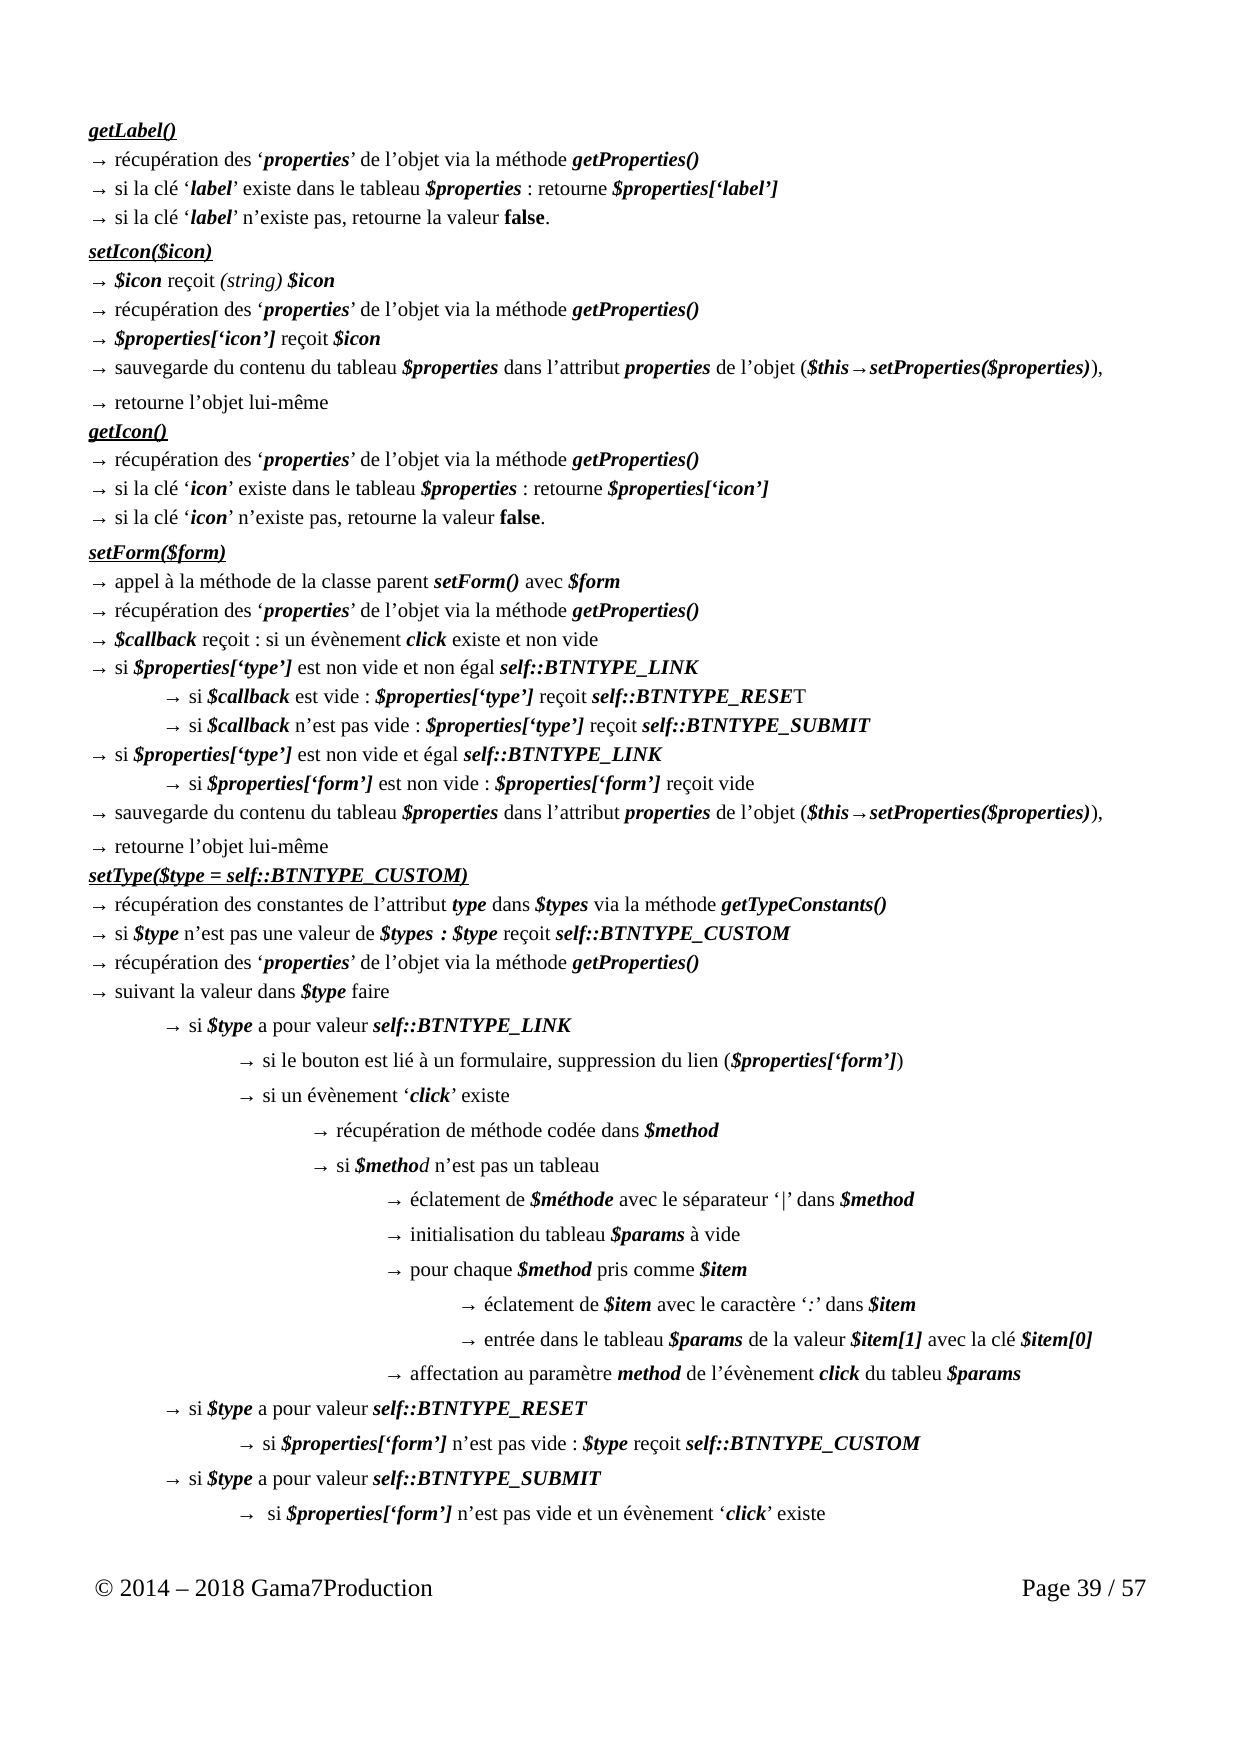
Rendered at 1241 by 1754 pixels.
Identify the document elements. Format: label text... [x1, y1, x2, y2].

text → si la clé ‘icon’ n’existe pas, retourne la valeur false. [88, 505, 1152, 529]
text → récupération des ‘properties’ de l’objet via la méthode getProperties() [88, 147, 1152, 171]
text → si la clé ‘label’ n’existe pas, retourne la valeur false. [88, 205, 1152, 229]
text → $properties[‘icon’] reçoit $icon [88, 326, 1152, 350]
text → si $callback est vide : $properties[‘type’] reçoit self::BTNTYPE_RESET [88, 684, 1152, 708]
text → sauvegarde du contenu du tableau $properties dans l’attribut properties de l’objet ($this→setProperties($properties)), [88, 355, 1152, 379]
text → si $properties[‘type’] est non vide et égal self::BTNTYPE_LINK [88, 742, 1152, 766]
text → si $type n’est pas une valeur de $types : $type reçoit self::BTNTYPE_CUSTOM [88, 921, 1152, 945]
text setType($type = self::BTNTYPE_CUSTOM) [88, 863, 1152, 887]
text → retourne l’objet lui-même [88, 390, 1152, 414]
text → entrée dans le tableau $params de la valeur $item[1] avec la clé $item[0] [88, 1327, 1152, 1351]
text → récupération des ‘properties’ de l’objet via la méthode getProperties() [88, 950, 1152, 974]
text → appel à la méthode de la classe parent setForm() avec $form [88, 569, 1152, 593]
text → si le bouton est lié à un formulaire, suppression du lien ($properties[‘form’]) [88, 1048, 1152, 1072]
text → si un évènement ‘click’ existe [88, 1083, 1152, 1107]
text setIcon($icon) [88, 239, 1152, 263]
text → sauvegarde du contenu du tableau $properties dans l’attribut properties de l’objet ($this→setProperties($properties)), [88, 799, 1152, 824]
text → récupération des ‘properties’ de l’objet via la méthode getProperties() [88, 598, 1152, 622]
text → affectation au paramètre method de l’évènement click du tableu $params [88, 1361, 1152, 1385]
text setForm($form) [88, 540, 1152, 564]
text → récupération des ‘properties’ de l’objet via la méthode getProperties() [88, 447, 1152, 471]
text → si $method n’est pas un tableau [88, 1153, 1152, 1177]
text → si $properties[‘form’] est non vide : $properties[‘form’] reçoit vide [88, 771, 1152, 795]
text → si $type a pour valeur self::BTNTYPE_RESET [88, 1396, 1152, 1420]
text → si $properties[‘type’] est non vide et non égal self::BTNTYPE_LINK [88, 655, 1152, 679]
text → initialisation du tableau $params à vide [88, 1222, 1152, 1246]
text getIcon() [88, 418, 1152, 443]
text → récupération des constantes de l’attribut type dans $types via la méthode getTypeConstants() [88, 892, 1152, 916]
text → pour chaque $method pris comme $item [88, 1257, 1152, 1281]
text → si la clé ‘icon’ existe dans le tableau $properties : retourne $properties[‘icon’] [88, 476, 1152, 500]
text → $icon reçoit (string) $icon [88, 268, 1152, 292]
text → si $type a pour valeur self::BTNTYPE_SUBMIT [88, 1466, 1152, 1490]
text → retourne l’objet lui-même [88, 834, 1152, 858]
text getLabel() [88, 118, 1152, 142]
text → récupération des ‘properties’ de l’objet via la méthode getProperties() [88, 297, 1152, 321]
text → $callback reçoit : si un évènement click existe et non vide [88, 626, 1152, 651]
text → si $properties[‘form’] n’est pas vide et un évènement ‘click’ existe [88, 1501, 1152, 1524]
text → si la clé ‘label’ existe dans le tableau $properties : retourne $properties[‘label’] [88, 176, 1152, 200]
text → si $type a pour valeur self::BTNTYPE_LINK [88, 1013, 1152, 1037]
text → si $properties[‘form’] n’est pas vide : $type reçoit self::BTNTYPE_CUSTOM [88, 1431, 1152, 1455]
text → éclatement de $item avec le caractère ‘:’ dans $item [88, 1292, 1152, 1316]
text → récupération de méthode codée dans $method [88, 1118, 1152, 1142]
text → éclatement de $méthode avec le séparateur ‘|’ dans $method [88, 1187, 1152, 1211]
text → suivant la valeur dans $type faire [88, 979, 1152, 1003]
text → si $callback n’est pas vide : $properties[‘type’] reçoit self::BTNTYPE_SUBMIT [88, 713, 1152, 737]
